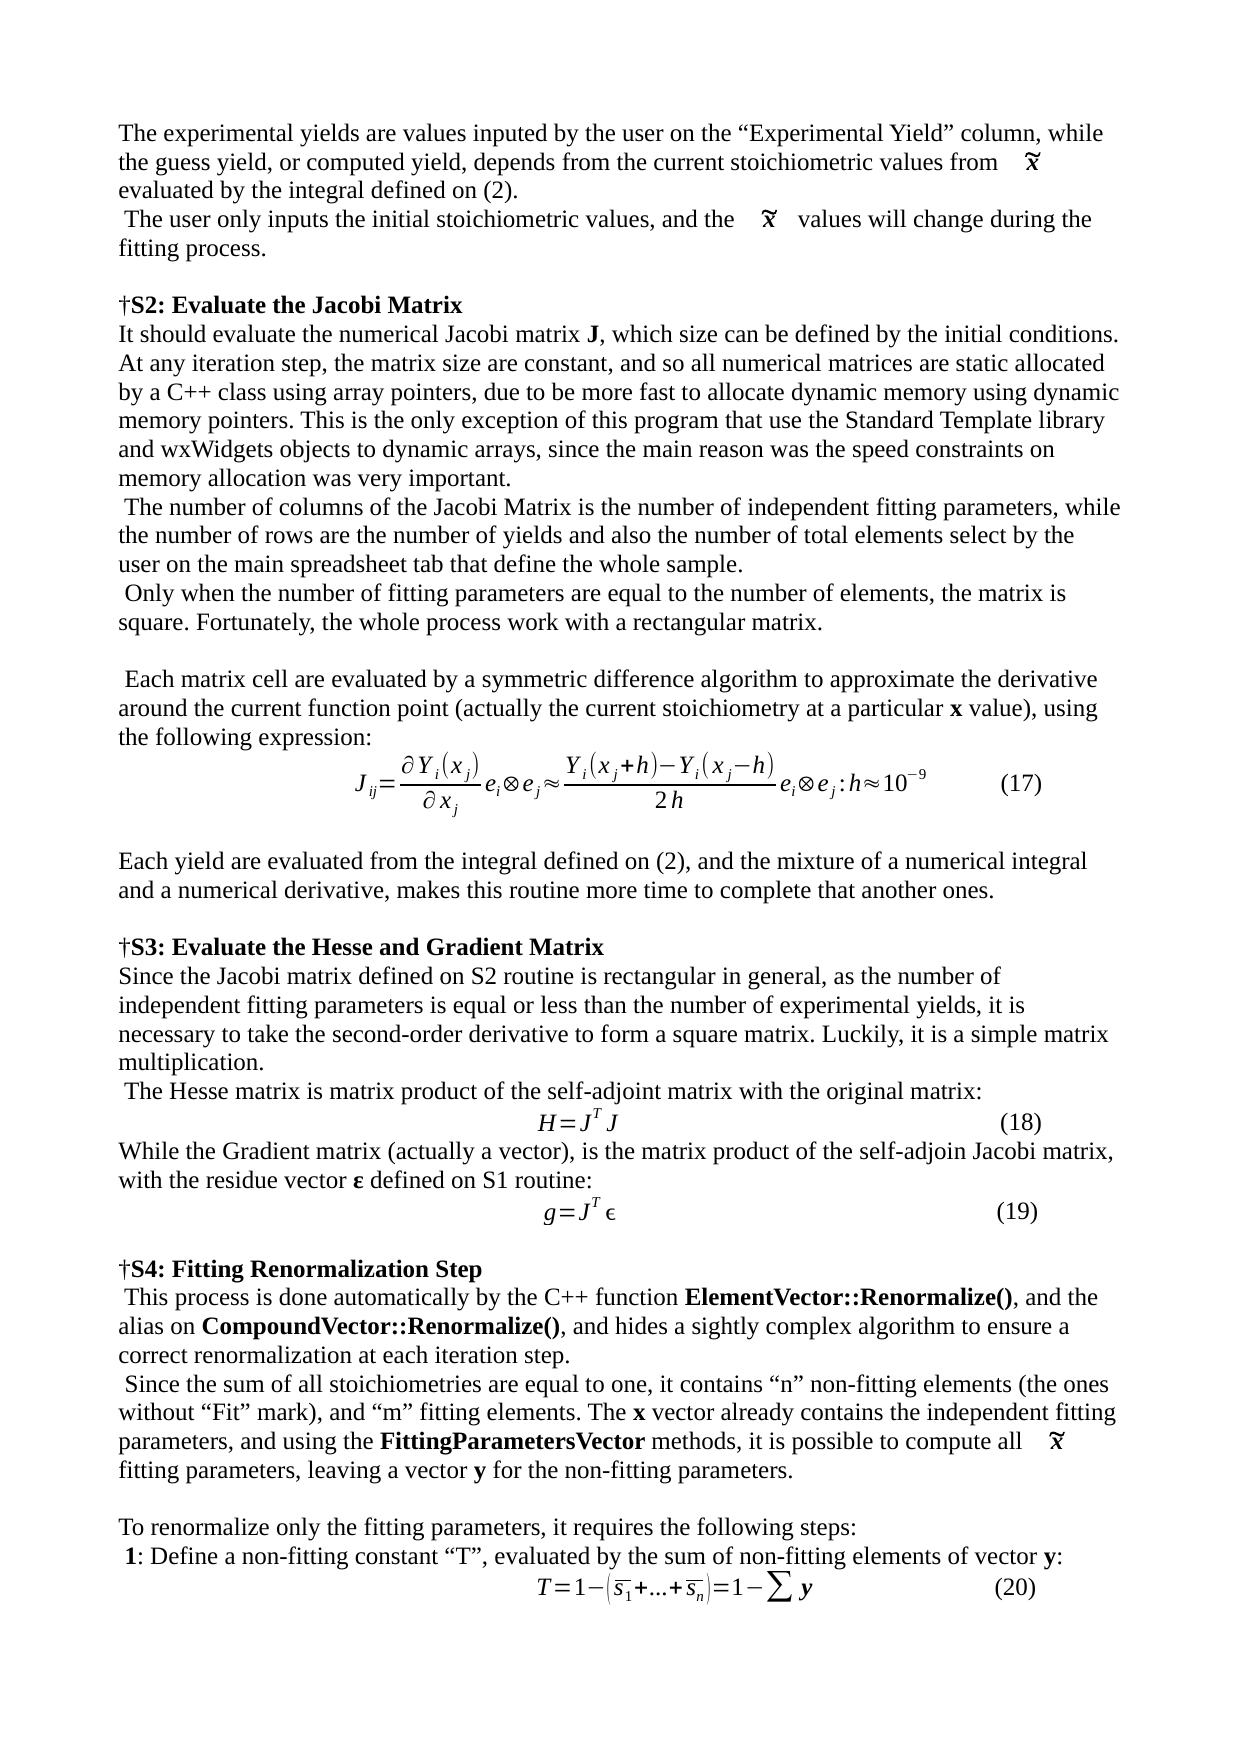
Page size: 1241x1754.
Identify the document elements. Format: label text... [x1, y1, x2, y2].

text To renormalize only the fitting parameters, it requires the following steps: [118, 1512, 1122, 1541]
text Each yield are evaluated from the integral defined on (2), and the mixture of a numerical integral and a numerical derivative, makes this routine more time to complete that another ones. [118, 846, 1122, 904]
text (18) [118, 1105, 1122, 1136]
text 1: Define a non-fitting constant “T”, evaluated by the sum of non-fitting elements of vector y: [118, 1541, 1122, 1570]
text (19) [118, 1194, 1122, 1225]
text Since the sum of all stoichiometries are equal to one, it contains “n” non-fitting elements (the ones without “Fit” mark), and “m” fitting elements. The x vector already contains the independent fitting parameters, and using the FittingParametersVector methods, it is possible to compute all fitting parameters, leaving a vector y for the non-fitting parameters. [118, 1369, 1122, 1484]
text †S2: Evaluate the Jacobi Matrix [118, 291, 1122, 319]
text †S3: Evaluate the Hesse and Gradient Matrix [118, 932, 1122, 961]
text †S4: Fitting Renormalization Step [118, 1254, 1122, 1282]
text At any iteration step, the matrix size are constant, and so all numerical matrices are static allocated by a C++ class using array pointers, due to be more fast to allocate dynamic memory using dynamic memory pointers. This is the only exception of this program that use the Standard Template library and wxWidgets objects to dynamic arrays, since the main reason was the speed constraints on memory allocation was very important. [118, 348, 1122, 492]
text Only when the number of fitting parameters are equal to the number of elements, the matrix is square. Fortunately, the whole process work with a rectangular matrix. [118, 578, 1122, 636]
text It should evaluate the numerical Jacobi matrix J, which size can be defined by the initial conditions. [118, 319, 1122, 348]
text The user only inputs the initial stoichiometric values, and the values will change during the fitting process. [118, 204, 1122, 262]
text The experimental yields are values inputed by the user on the “Experimental Yield” column, while the guess yield, or computed yield, depends from the current stoichiometric values from evaluated by the integral defined on (2). [118, 118, 1122, 204]
text Since the Jacobi matrix defined on S2 routine is rectangular in general, as the number of independent fitting parameters is equal or less than the number of experimental yields, it is necessary to take the second-order derivative to form a square matrix. Luckily, it is a simple matrix multiplication. [118, 961, 1122, 1076]
text Each matrix cell are evaluated by a symmetric difference algorithm to approximate the derivative around the current function point (actually the current stoichiometry at a particular x value), using the following expression: [118, 664, 1122, 751]
text While the Gradient matrix (actually a vector), is the matrix product of the self-adjoin Jacobi matrix, with the residue vector ε defined on S1 routine: [118, 1136, 1122, 1194]
text (17) [118, 751, 1122, 817]
text This process is done automatically by the C++ function ElementVector::Renormalize(), and the alias on CompoundVector::Renormalize(), and hides a sightly complex algorithm to ensure a correct renormalization at each iteration step. [118, 1282, 1122, 1369]
text The number of columns of the Jacobi Matrix is the number of independent fitting parameters, while the number of rows are the number of yields and also the number of total elements select by the user on the main spreadsheet tab that define the whole sample. [118, 492, 1122, 578]
text (20) [118, 1570, 1122, 1606]
text The Hesse matrix is matrix product of the self-adjoint matrix with the original matrix: [118, 1076, 1122, 1105]
